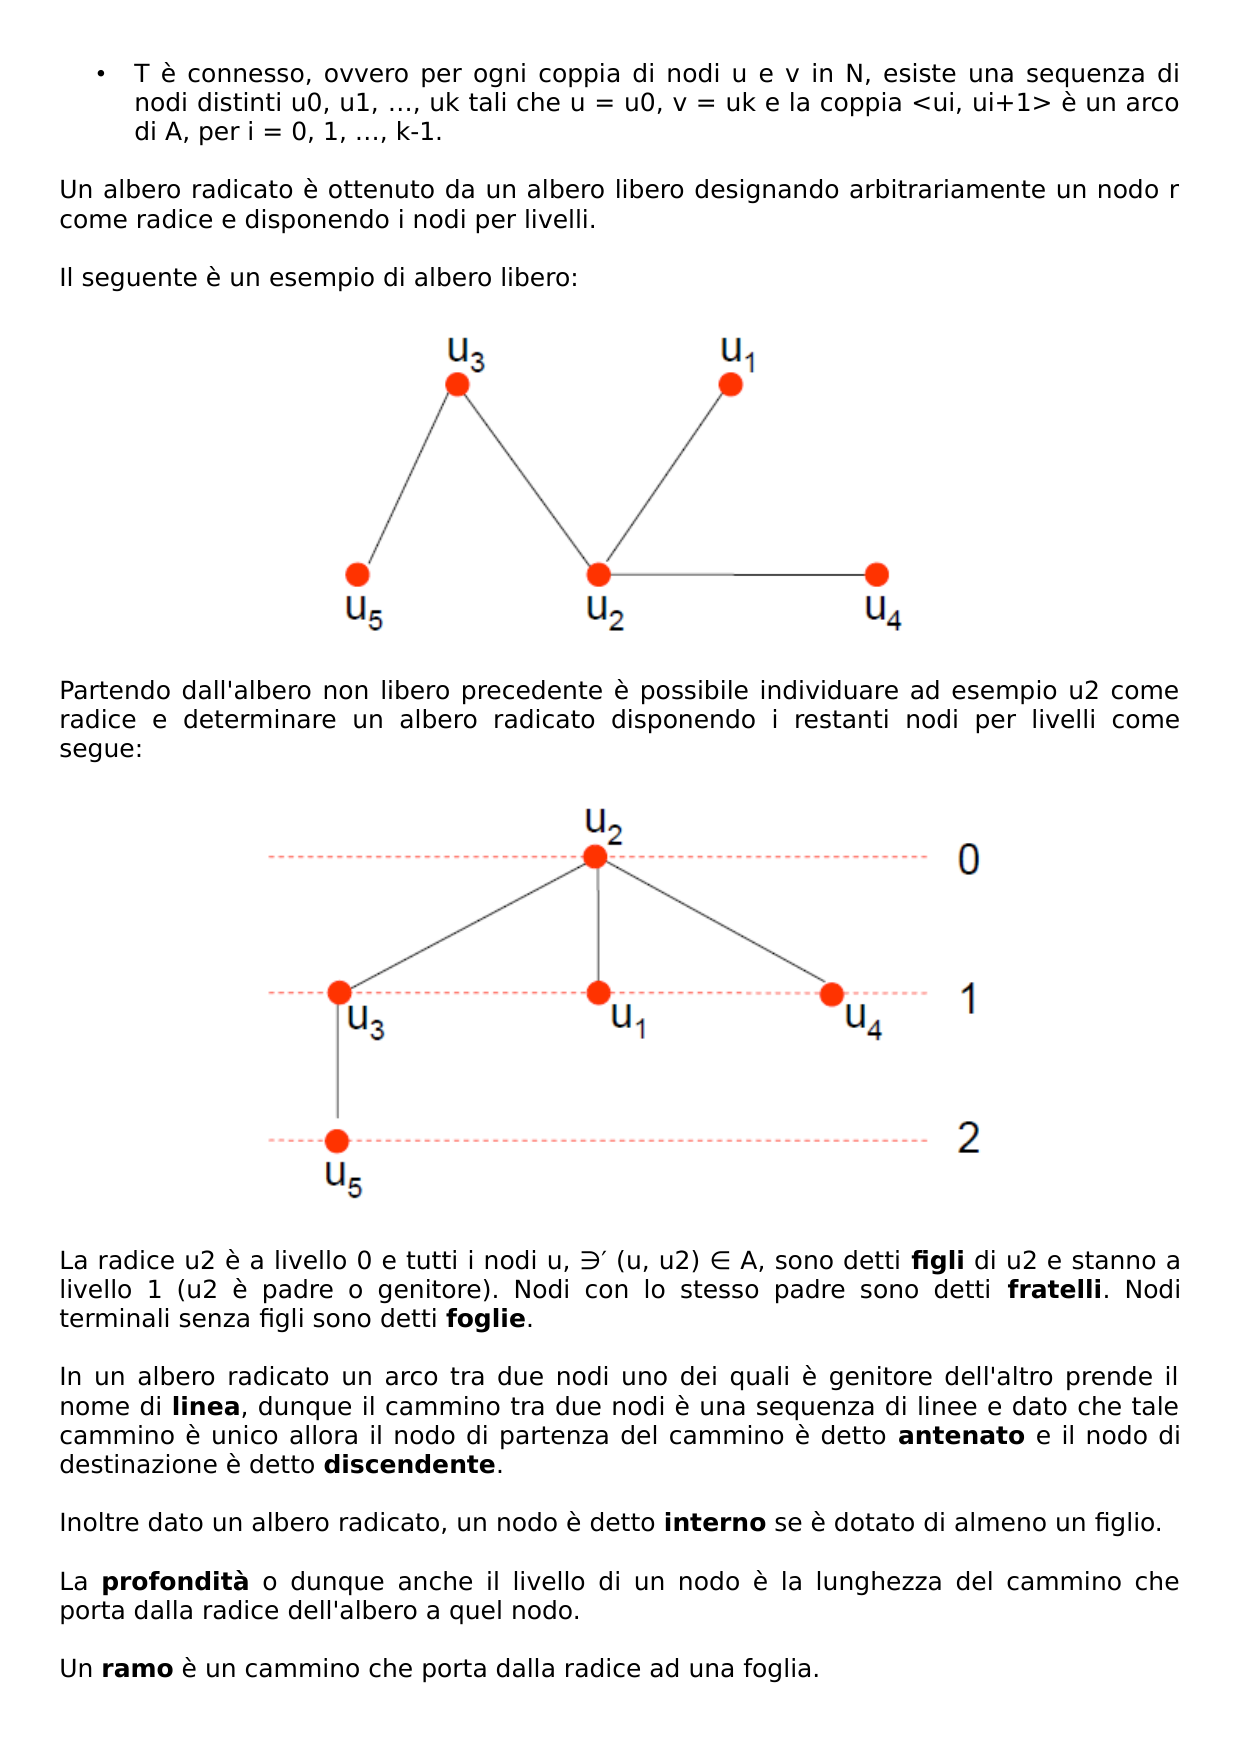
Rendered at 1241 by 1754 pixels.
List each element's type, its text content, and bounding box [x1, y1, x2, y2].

text Partendo dall'albero non libero precedente è possibile individuare ad esempio u2 come radice e determinare un albero radicato disponendo i restanti nodi per livelli come segue: [59, 676, 1181, 764]
list T è connesso, ovvero per ogni coppia di nodi u e v in N, esiste una sequenza di nodi distinti u0, u1, …, uk tali che u = u0, v = uk e la coppia <ui, ui+1> è un arco di A, per i = 0, 1, …, k-1. [97, 59, 1181, 147]
text La profondità o dunque anche il livello di un nodo è la lunghezza del cammino che porta dalla radice dell'albero a quel nodo. [59, 1567, 1181, 1625]
text Un albero radicato è ottenuto da un albero libero designando arbitrariamente un nodo r come radice e disponendo i nodi per livelli. [59, 176, 1181, 234]
text La radice u2 è a livello 0 e tutti i nodi u, ∋′ (u, u2) ∈ A, sono detti figli di u2 e stanno a livello 1 (u2 è padre o genitore). Nodi con lo stesso padre sono detti fratelli. Nodi terminali senza figli sono detti foglie. [59, 1246, 1181, 1333]
text Il seguente è un esempio di albero libero: [59, 263, 1181, 292]
text Inoltre dato un albero radicato, un nodo è detto interno se è dotato di almeno un figlio. [59, 1508, 1181, 1538]
picture [305, 321, 936, 648]
picture [222, 793, 1018, 1217]
text In un albero radicato un arco tra due nodi uno dei quali è genitore dell'altro prende il nome di linea, dunque il cammino tra due nodi è una sequenza di linee e dato che tale cammino è unico allora il nodo di partenza del cammino è detto antenato e il nodo di destinazione è detto discendente. [59, 1363, 1181, 1479]
text Un ramo è un cammino che porta dalla radice ad una foglia. [59, 1654, 1181, 1683]
